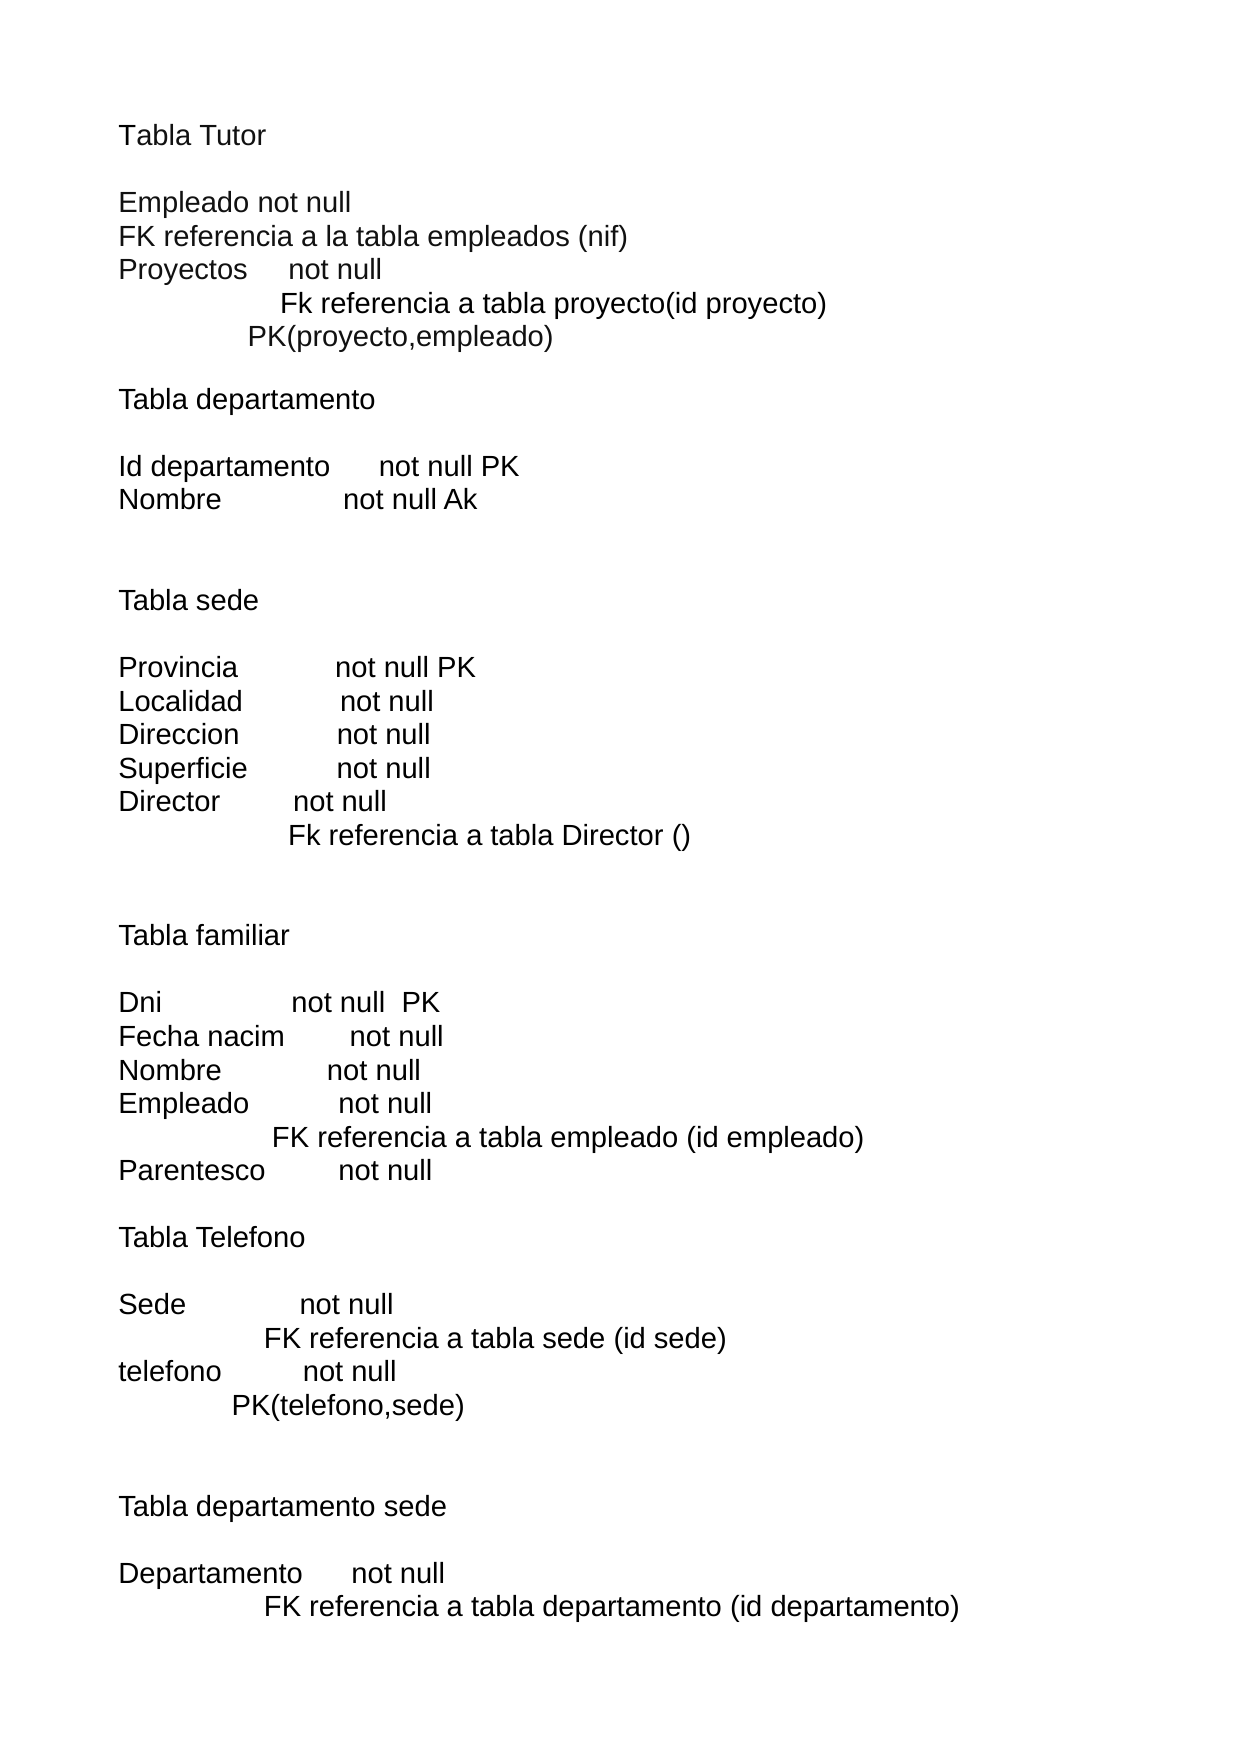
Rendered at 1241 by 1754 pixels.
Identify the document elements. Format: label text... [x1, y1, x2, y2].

text Parentesco not null [118, 1153, 1122, 1187]
text Nombre not null Ak [118, 482, 1122, 516]
text Tabla Telefono [118, 1220, 1122, 1254]
text Tabla departamento [118, 382, 1122, 415]
text Sede not null [118, 1287, 1122, 1321]
text Proyectos not null [118, 252, 1122, 286]
text FK referencia a la tabla empleados (nif) [118, 219, 1122, 252]
text Departamento not null [118, 1556, 1122, 1589]
text Fecha nacim not null [118, 1019, 1122, 1052]
text Provincia not null PK [118, 650, 1122, 683]
text Tabla departamento sede [118, 1488, 1122, 1522]
text Id departamento not null PK [118, 449, 1122, 482]
text PK(telefono,sede) [118, 1388, 1122, 1421]
text Tabla Tutor [118, 118, 1122, 152]
text Fk referencia a tabla proyecto(id proyecto) [118, 286, 1122, 319]
text FK referencia a tabla departamento (id departamento) [118, 1589, 1122, 1623]
text Empleado not null [118, 185, 1122, 219]
text Direccion not null [118, 717, 1122, 751]
text PK(proyecto,empleado) [118, 319, 1122, 353]
text Fk referencia a tabla Director () [118, 818, 1122, 851]
text Tabla sede [118, 583, 1122, 616]
text Dni not null PK [118, 985, 1122, 1019]
text Nombre not null [118, 1052, 1122, 1086]
text Director not null [118, 784, 1122, 818]
text telefono not null [118, 1354, 1122, 1388]
text Empleado not null [118, 1086, 1122, 1119]
text Superficie not null [118, 751, 1122, 784]
text Tabla familiar [118, 918, 1122, 952]
text FK referencia a tabla sede (id sede) [118, 1321, 1122, 1354]
text FK referencia a tabla empleado (id empleado) [118, 1119, 1122, 1153]
text Localidad not null [118, 683, 1122, 717]
